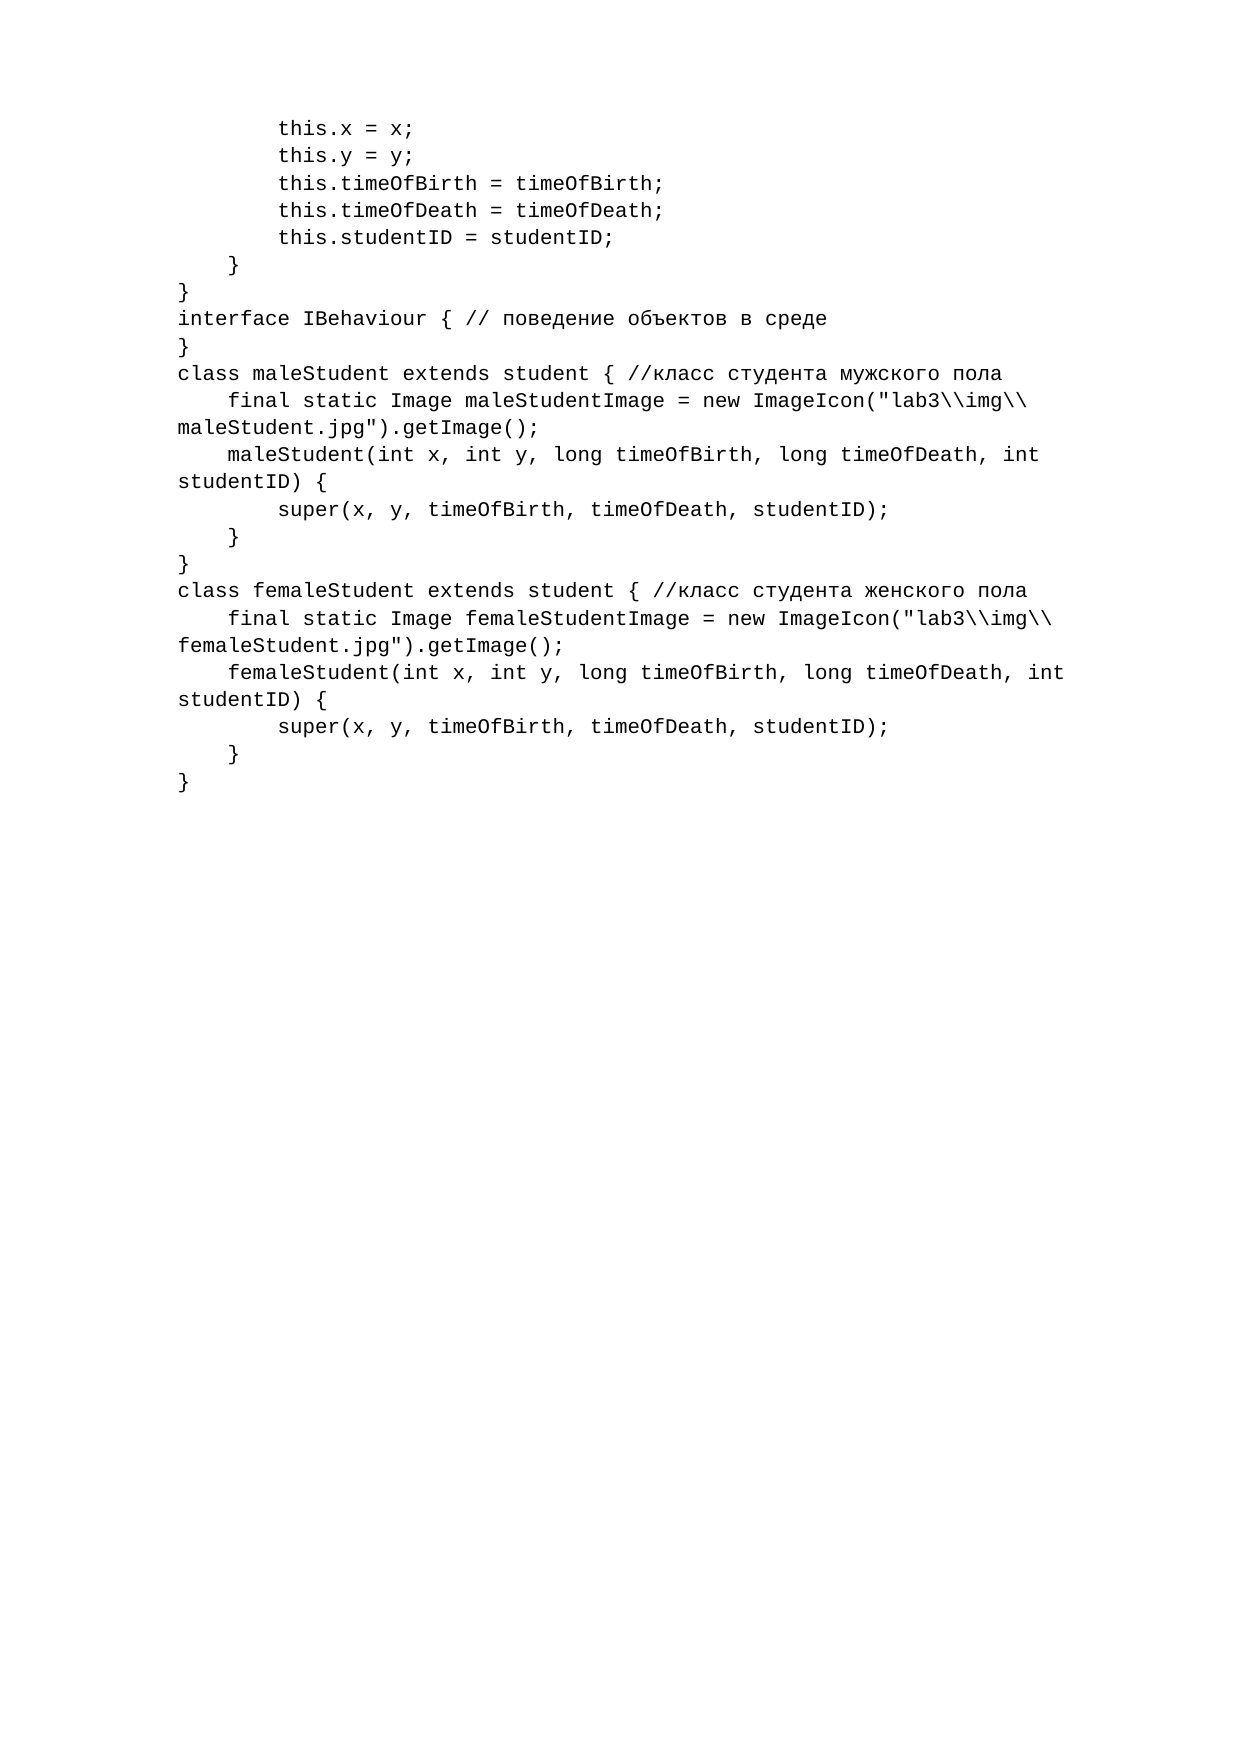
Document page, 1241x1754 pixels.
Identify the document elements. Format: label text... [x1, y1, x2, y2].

text } [177, 771, 1152, 794]
text interface IBehaviour { // поведение объектов в среде [177, 308, 1152, 332]
text class femaleStudent extends student { //класс студента женского пола [177, 580, 1152, 604]
text this.timeOfDeath = timeOfDeath; [177, 200, 1152, 223]
text } [177, 254, 1152, 278]
text } [177, 553, 1152, 577]
text super(x, y, timeOfBirth, timeOfDeath, studentID); [177, 499, 1152, 522]
text class maleStudent extends student { //класс студента мужского пола [177, 363, 1152, 386]
text femaleStudent(int x, int y, long timeOfBirth, long timeOfDeath, int studentID) { [177, 662, 1152, 713]
text } [177, 526, 1152, 549]
text final static Image maleStudentImage = new ImageIcon("lab3\\img\\maleStudent.jpg").getImage(); [177, 390, 1152, 441]
text super(x, y, timeOfBirth, timeOfDeath, studentID); [177, 716, 1152, 740]
text } [177, 336, 1152, 359]
text } [177, 281, 1152, 305]
text this.timeOfBirth = timeOfBirth; [177, 172, 1152, 196]
text this.y = y; [177, 145, 1152, 169]
text maleStudent(int x, int y, long timeOfBirth, long timeOfDeath, int studentID) { [177, 444, 1152, 495]
text } [177, 743, 1152, 767]
text final static Image femaleStudentImage = new ImageIcon("lab3\\img\\femaleStudent.jpg").getImage(); [177, 607, 1152, 658]
text this.x = x; [177, 118, 1152, 142]
text this.studentID = studentID; [177, 227, 1152, 251]
